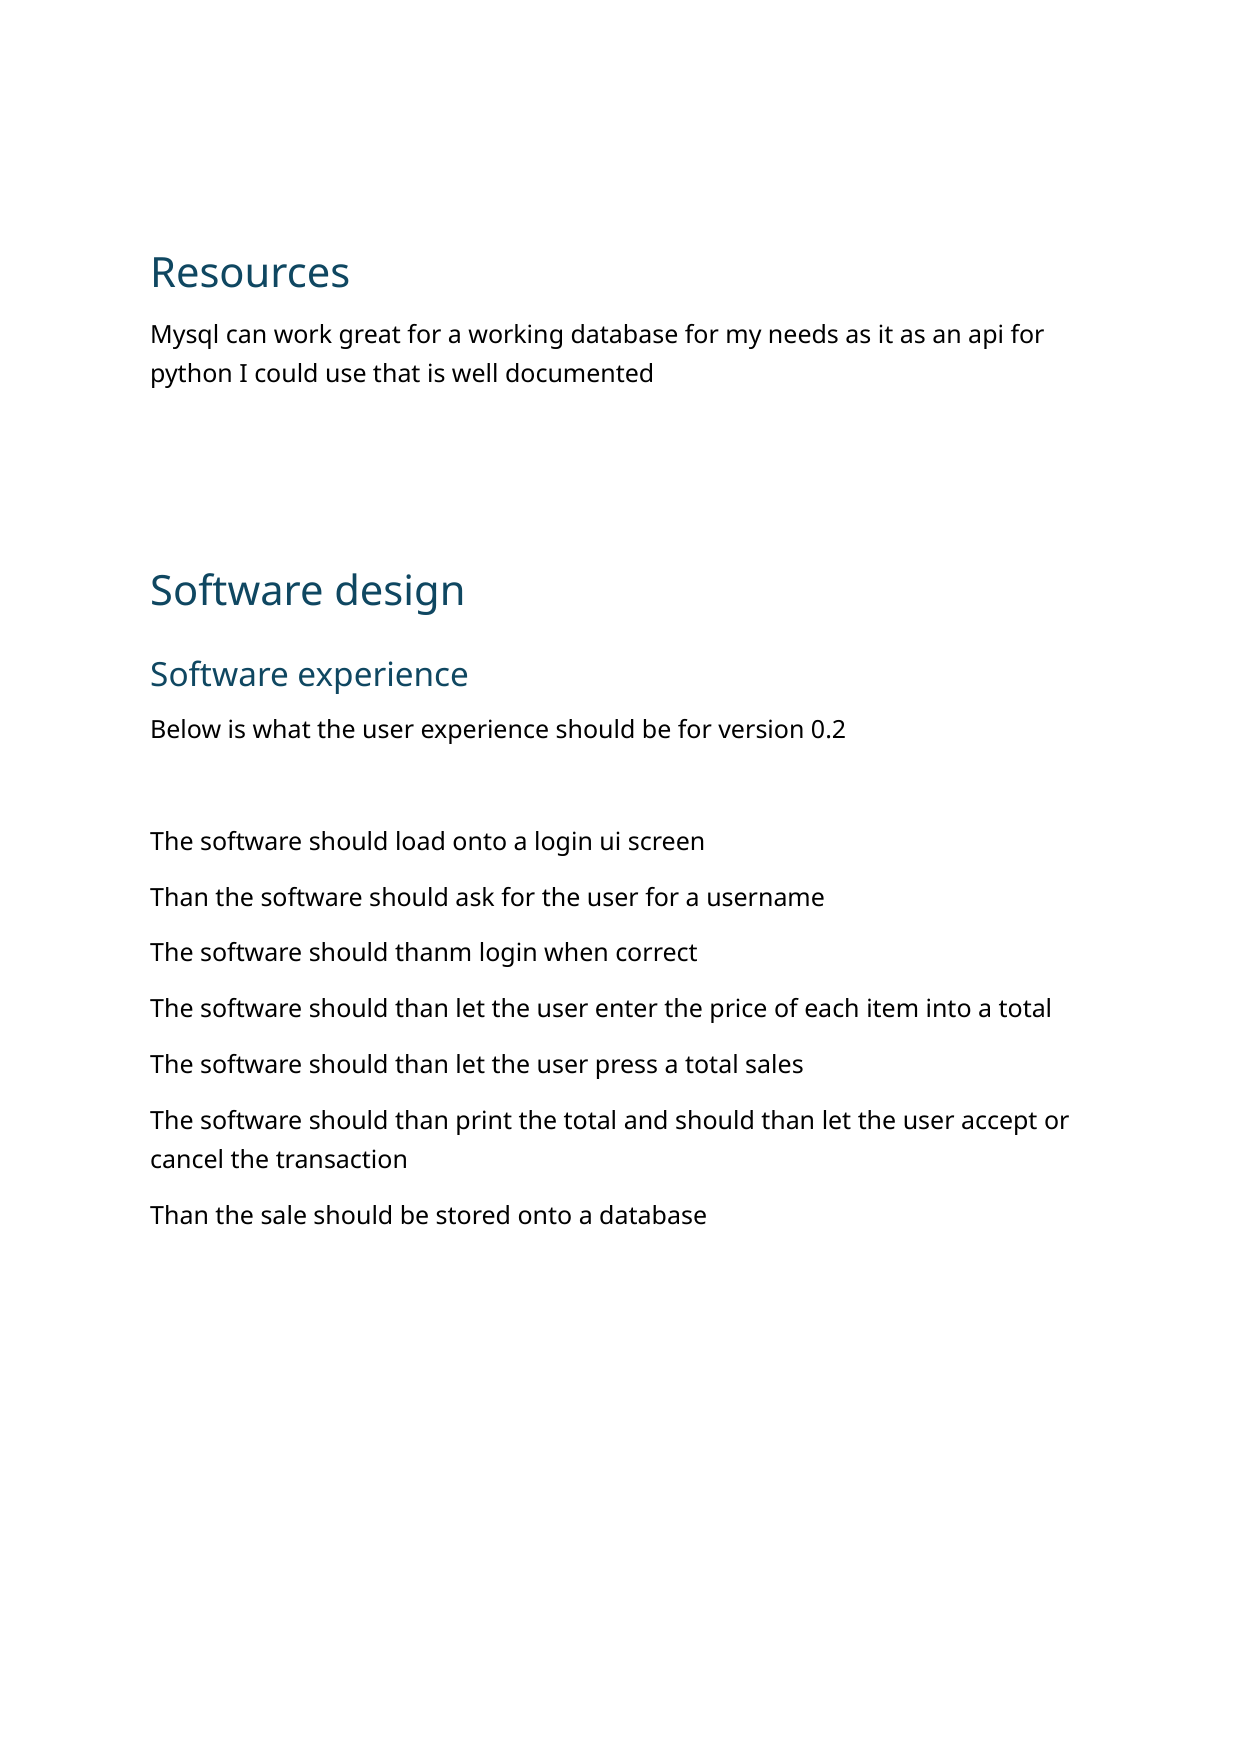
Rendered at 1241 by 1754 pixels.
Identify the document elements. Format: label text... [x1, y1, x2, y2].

subtitle Resources [150, 243, 1090, 300]
text Below is what the user experience should be for version 0.2 [150, 712, 1090, 746]
text Than the software should ask for the user for a username [150, 879, 1090, 913]
text The software should thanm login when correct [150, 935, 1090, 969]
text Than the sale should be stored onto a database [150, 1198, 1090, 1232]
text The software should load onto a login ui screen [150, 823, 1090, 857]
subtitle Software design [150, 561, 1090, 618]
text The software should than let the user enter the price of each item into a total [150, 991, 1090, 1025]
subtitle Software experience [150, 651, 1090, 697]
text The software should than let the user press a total sales [150, 1047, 1090, 1081]
text Mysql can work great for a working database for my needs as it as an api for python I could use that is well documented [150, 317, 1090, 390]
text The software should than print the total and should than let the user accept or cancel the transaction [150, 1103, 1090, 1176]
